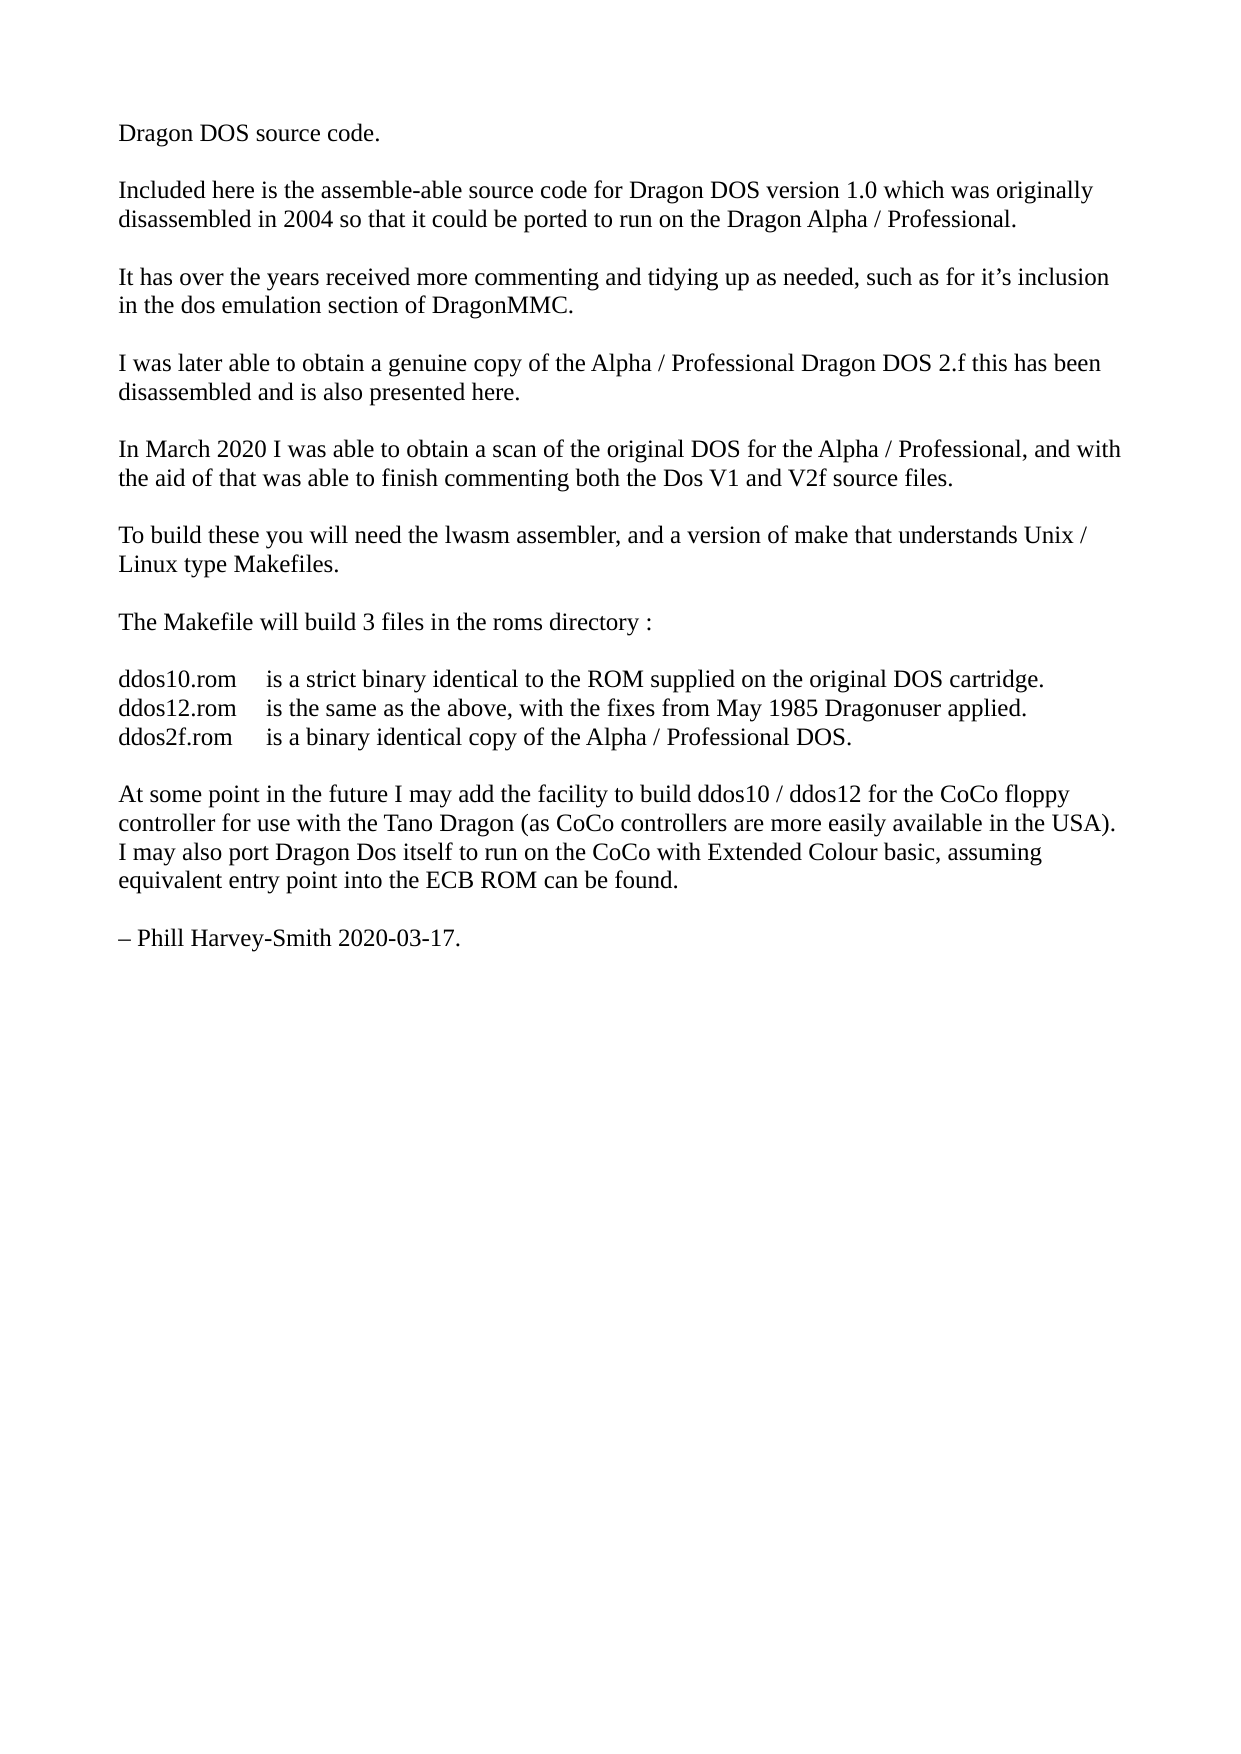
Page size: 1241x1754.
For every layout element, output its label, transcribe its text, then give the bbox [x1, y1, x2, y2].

text To build these you will need the lwasm assembler, and a version of make that understands Unix / Linux type Makefiles. [118, 521, 1122, 578]
text At some point in the future I may add the facility to build ddos10 / ddos12 for the CoCo floppy controller for use with the Tano Dragon (as CoCo controllers are more easily available in the USA). I may also port Dragon Dos itself to run on the CoCo with Extended Colour basic, assuming equivalent entry point into the ECB ROM can be found. [118, 779, 1122, 894]
text In March 2020 I was able to obtain a scan of the original DOS for the Alpha / Professional, and with the aid of that was able to finish commenting both the Dos V1 and V2f source files. [118, 434, 1122, 492]
text Dragon DOS source code. [118, 118, 1122, 147]
text ddos12.rom is the same as the above, with the fixes from May 1985 Dragonuser applied. [118, 693, 1122, 722]
text I was later able to obtain a genuine copy of the Alpha / Professional Dragon DOS 2.f this has been disassembled and is also presented here. [118, 348, 1122, 406]
text – Phill Harvey-Smith 2020-03-17. [118, 923, 1122, 952]
text It has over the years received more commenting and tidying up as needed, such as for it’s inclusion in the dos emulation section of DragonMMC. [118, 262, 1122, 319]
text ddos2f.rom is a binary identical copy of the Alpha / Professional DOS. [118, 722, 1122, 751]
text The Makefile will build 3 files in the roms directory : [118, 607, 1122, 636]
text ddos10.rom is a strict binary identical to the ROM supplied on the original DOS cartridge. [118, 664, 1122, 693]
text Included here is the assemble-able source code for Dragon DOS version 1.0 which was originally disassembled in 2004 so that it could be ported to run on the Dragon Alpha / Professional. [118, 176, 1122, 233]
